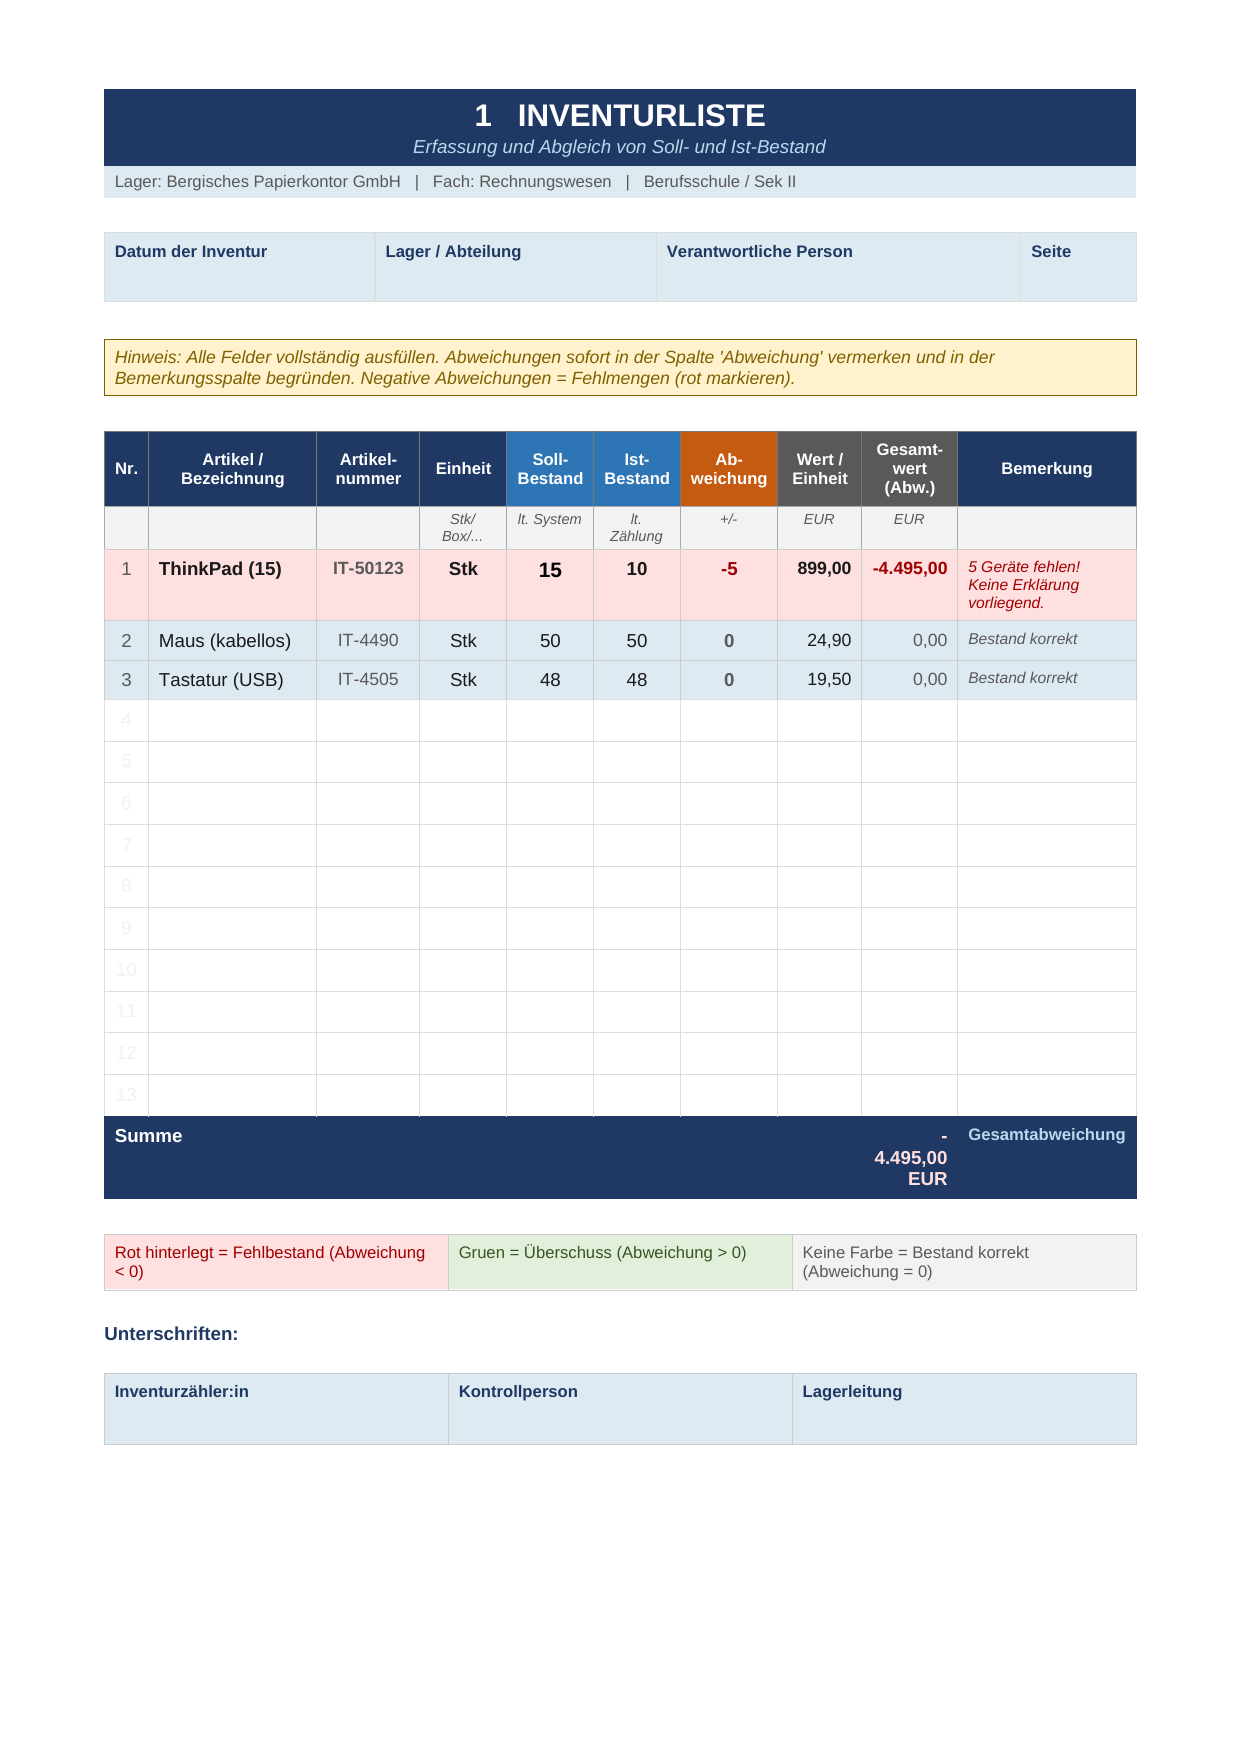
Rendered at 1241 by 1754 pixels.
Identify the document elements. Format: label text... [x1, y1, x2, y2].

table_cell [681, 1075, 777, 1116]
table_header Gesamt- wert (Abw.) [862, 432, 957, 506]
table_cell [149, 867, 316, 907]
table_cell 0 [681, 621, 777, 660]
table_cell [420, 783, 506, 824]
table_cell lt. System [507, 507, 593, 549]
table_cell [778, 700, 861, 741]
table_cell [958, 950, 1136, 991]
table_cell Stk [420, 661, 506, 699]
table_cell 0,00 [862, 661, 957, 699]
table_cell [778, 992, 861, 1032]
table_cell [507, 825, 593, 866]
table_cell [594, 908, 680, 949]
table_cell 10 [105, 950, 148, 991]
table_header Artikel / Bezeichnung [149, 432, 316, 506]
table_cell [507, 1033, 593, 1074]
table_cell Stk/Box/... [420, 507, 506, 549]
table_header Wert / Einheit [778, 432, 861, 506]
table_cell IT-50123 [317, 550, 419, 620]
table_cell [862, 825, 957, 866]
table_cell [681, 783, 777, 824]
table_cell [681, 950, 777, 991]
table_cell [317, 783, 419, 824]
table_cell [420, 700, 506, 741]
table_cell 24,90 [778, 621, 861, 660]
table_cell [862, 1033, 957, 1074]
table_cell [594, 825, 680, 866]
table_header Ist- Bestand [594, 432, 680, 506]
table_cell [594, 992, 680, 1032]
table_cell [507, 700, 593, 741]
table_cell [681, 825, 777, 866]
table_header Keine Farbe = Bestand korrekt (Abweichung = 0) [793, 1235, 1136, 1289]
table_cell [420, 742, 506, 782]
table_cell 15 [507, 550, 593, 620]
table_cell 13 [105, 1075, 148, 1116]
table_cell 5 [105, 742, 148, 782]
table_header Kontrollperson [449, 1374, 792, 1444]
table_cell [149, 908, 316, 949]
table_header Rot hinterlegt = Fehlbestand (Abweichung < 0) [105, 1235, 448, 1289]
table_cell [778, 825, 861, 866]
table_cell [149, 1075, 316, 1116]
table_cell [862, 783, 957, 824]
table_header 1 INVENTURLISTE Erfassung und Abgleich von Soll- und Ist-Bestand [104, 89, 1136, 166]
table_cell 50 [594, 621, 680, 660]
table_cell [317, 992, 419, 1032]
table_cell [149, 992, 316, 1032]
table_cell [958, 1075, 1136, 1116]
text Unterschriften: [104, 1323, 1136, 1344]
table_cell [594, 1075, 680, 1116]
table_cell 7 [105, 825, 148, 866]
table_cell [317, 950, 419, 991]
table_cell EUR [862, 507, 957, 549]
table_cell IT-4490 [317, 621, 419, 660]
table_cell [778, 867, 861, 907]
table_cell [778, 783, 861, 824]
table_cell [507, 867, 593, 907]
table_header Bemerkung [958, 432, 1136, 506]
table_cell [862, 867, 957, 907]
table_cell [958, 992, 1136, 1032]
table_cell [317, 1075, 419, 1116]
table_cell 48 [594, 661, 680, 699]
table_cell [149, 783, 316, 824]
table_cell [958, 783, 1136, 824]
table_cell [149, 700, 316, 741]
table_cell +/- [681, 507, 777, 549]
table_cell [958, 1033, 1136, 1074]
table_cell -4.495,00 EUR [862, 1117, 957, 1198]
table_cell 899,00 [778, 550, 861, 620]
table_cell -4.495,00 [862, 550, 957, 620]
table_cell 10 [594, 550, 680, 620]
table_header Seite [1021, 233, 1136, 301]
table_cell [778, 1075, 861, 1116]
table_cell [681, 1033, 777, 1074]
table_cell [681, 992, 777, 1032]
table_cell [317, 1033, 419, 1074]
table_cell Stk [420, 621, 506, 660]
table_cell [958, 700, 1136, 741]
table_cell 2 [105, 621, 148, 660]
table_cell [420, 1033, 506, 1074]
table_cell Bestand korrekt [958, 621, 1136, 660]
table_header Gruen = Überschuss (Abweichung > 0) [449, 1235, 792, 1289]
table_cell [420, 1075, 506, 1116]
table_cell ThinkPad (15) [149, 550, 316, 620]
table_cell 19,50 [778, 661, 861, 699]
table_cell [149, 950, 316, 991]
table_cell 1 [105, 550, 148, 620]
table_cell 5 Geräte fehlen! Keine Erklärung vorliegend. [958, 550, 1136, 620]
table_header Hinweis: Alle Felder vollständig ausfüllen. Abweichungen sofort in der Spalte 'Abweichung' vermerken und in der Bemerkungsspalte begründen. Negative Abweichungen = Fehlmengen (rot markieren). [105, 340, 1136, 395]
table_header Lager / Abteilung [376, 233, 656, 301]
table_cell [778, 908, 861, 949]
table_cell Gesamtabweichung [958, 1117, 1136, 1198]
table_cell [594, 700, 680, 741]
table_cell [862, 908, 957, 949]
table_cell [594, 783, 680, 824]
table_cell [420, 992, 506, 1032]
table_cell [958, 742, 1136, 782]
table_cell EUR [778, 507, 861, 549]
table_header Verantwortliche Person [657, 233, 1020, 301]
table_cell [317, 700, 419, 741]
table_header Datum der Inventur [105, 233, 374, 301]
table_cell [317, 825, 419, 866]
table_cell -5 [681, 550, 777, 620]
table_cell 12 [105, 1033, 148, 1074]
table_cell [507, 992, 593, 1032]
table_cell [681, 867, 777, 907]
table_cell 48 [507, 661, 593, 699]
table_cell 6 [105, 783, 148, 824]
table_header Lagerleitung [793, 1374, 1136, 1444]
table_cell [420, 825, 506, 866]
table_cell [594, 950, 680, 991]
table_cell [594, 742, 680, 782]
table_cell 0,00 [862, 621, 957, 660]
table_cell Tastatur (USB) [149, 661, 316, 699]
table_cell [958, 507, 1136, 549]
table_cell 9 [105, 908, 148, 949]
table_header Inventurzähler:in [105, 1374, 448, 1444]
table_cell [420, 867, 506, 907]
table_cell [958, 825, 1136, 866]
table_header Nr. [105, 432, 148, 506]
table_cell 4 [105, 700, 148, 741]
table_cell [420, 908, 506, 949]
table_cell [681, 908, 777, 949]
table_cell [778, 1033, 861, 1074]
table_cell [149, 507, 316, 549]
table_cell lt. Zählung [594, 507, 680, 549]
table_header Soll- Bestand [507, 432, 593, 506]
table_cell [778, 950, 861, 991]
table_cell [958, 908, 1136, 949]
table_header Einheit [420, 432, 506, 506]
table_cell IT-4505 [317, 661, 419, 699]
table_cell 50 [507, 621, 593, 660]
table_cell 8 [105, 867, 148, 907]
table_cell [317, 742, 419, 782]
table_cell [778, 742, 861, 782]
table_cell [420, 950, 506, 991]
table_cell [317, 908, 419, 949]
table_header Artikel- nummer [317, 432, 419, 506]
table_cell [149, 1033, 316, 1074]
table_cell [862, 992, 957, 1032]
table_cell [507, 950, 593, 991]
table_cell [105, 507, 148, 549]
table_cell [862, 700, 957, 741]
table_cell [507, 1075, 593, 1116]
table_cell [862, 742, 957, 782]
table_cell [507, 908, 593, 949]
table_cell [317, 867, 419, 907]
table_cell 3 [105, 661, 148, 699]
table_cell [681, 742, 777, 782]
table_cell [681, 700, 777, 741]
table_cell [149, 825, 316, 866]
table_cell Stk [420, 550, 506, 620]
table_cell 0 [681, 661, 777, 699]
table_cell Maus (kabellos) [149, 621, 316, 660]
table_cell Bestand korrekt [958, 661, 1136, 699]
table_cell [594, 1033, 680, 1074]
table_cell Lager: Bergisches Papierkontor GmbH | Fach: Rechnungswesen | Berufsschule / Sek II [104, 166, 1136, 198]
table_cell 11 [105, 992, 148, 1032]
table_cell [149, 742, 316, 782]
table_cell [507, 742, 593, 782]
table_cell [594, 867, 680, 907]
table_cell [862, 950, 957, 991]
table_cell [862, 1075, 957, 1116]
table_cell [507, 783, 593, 824]
table_cell Summe [105, 1117, 861, 1198]
table_cell [317, 507, 419, 549]
table_cell [958, 867, 1136, 907]
table_header Ab- weichung [681, 432, 777, 506]
